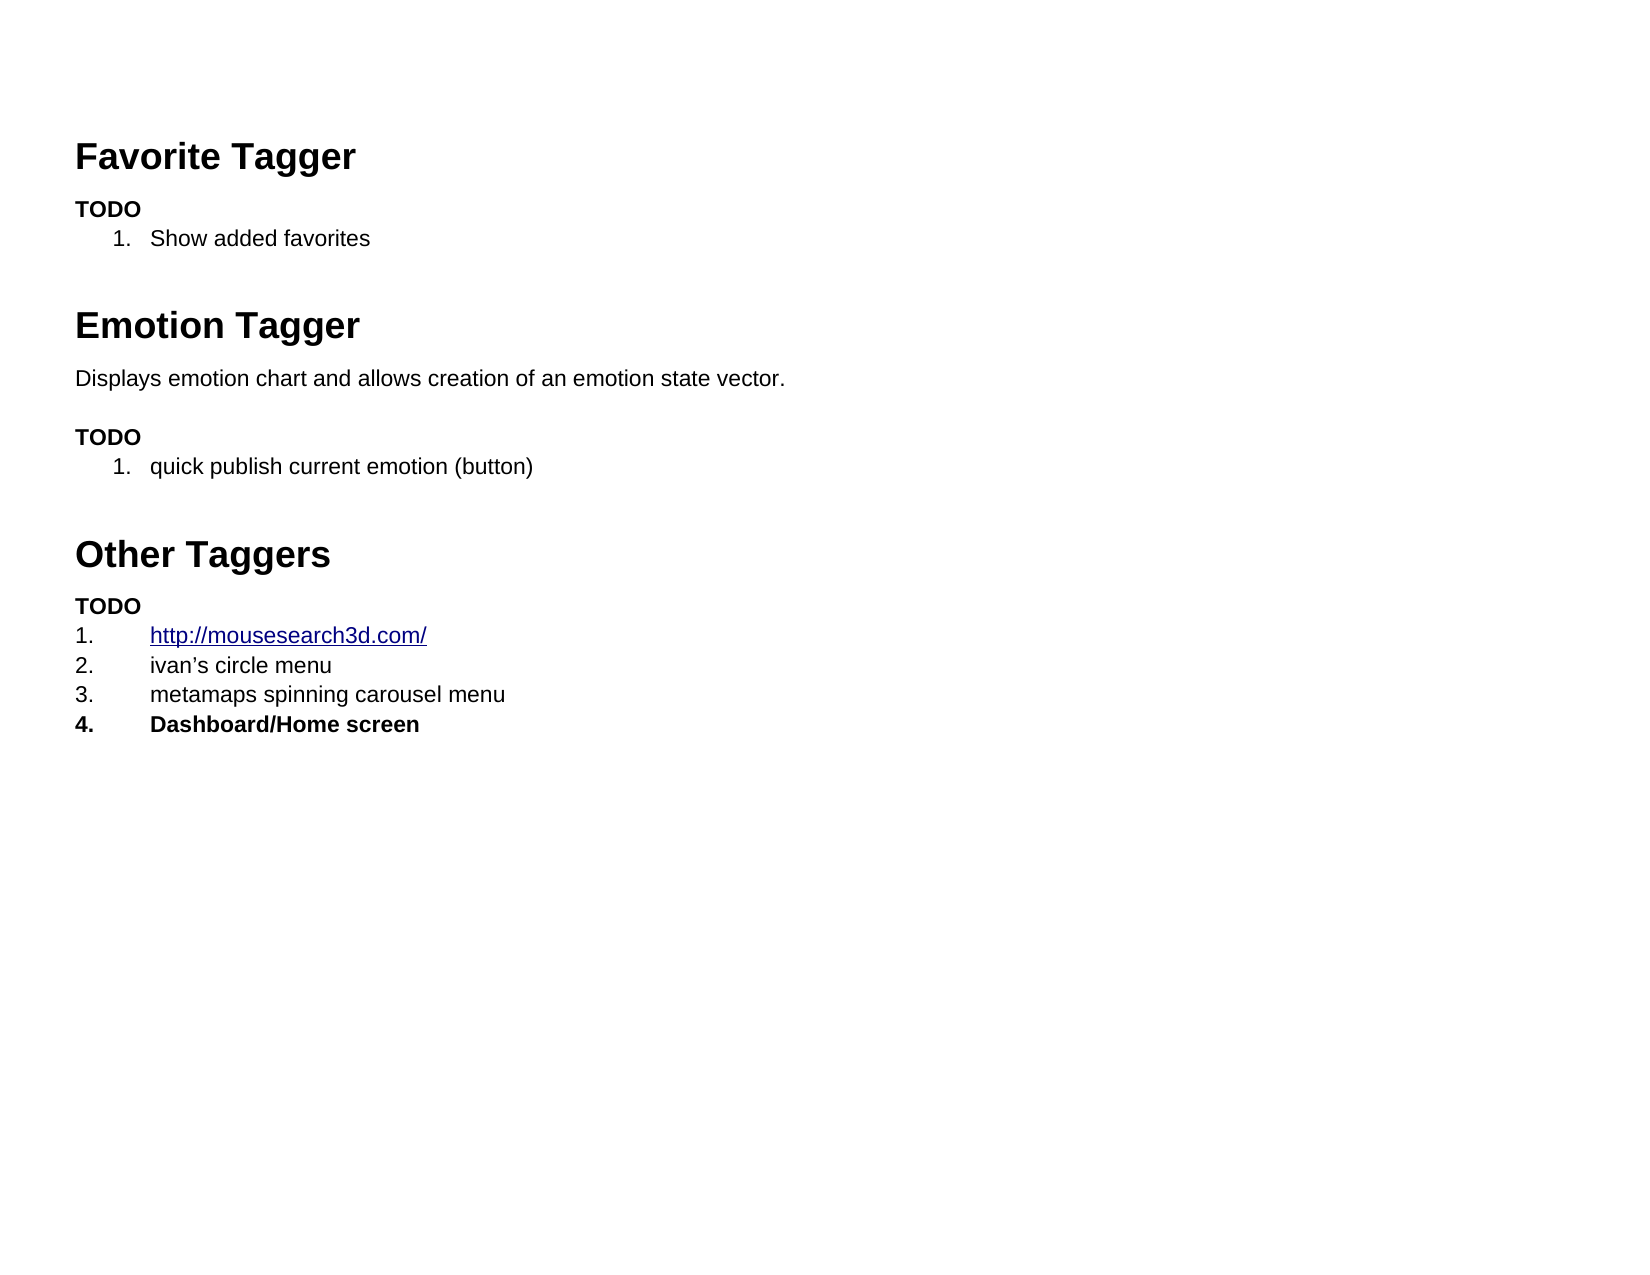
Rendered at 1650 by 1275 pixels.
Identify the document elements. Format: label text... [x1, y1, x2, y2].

list Dashboard/Home screen [75, 711, 1312, 737]
text TODO [75, 594, 1462, 619]
list ivan’s circle menu [75, 652, 1312, 678]
list http://mousesearch3d.com/ [75, 623, 1312, 649]
list quick publish current emotion (button) [112, 454, 1462, 479]
subtitle Other Taggers [75, 533, 1312, 575]
subtitle Emotion Tagger [75, 305, 1462, 347]
list metamaps spinning carousel menu [75, 682, 1312, 707]
subtitle Favorite Tagger [75, 136, 1312, 177]
list Show added favorites [112, 226, 1462, 251]
text Displays emotion chart and allows creation of an emotion state vector. [75, 366, 1462, 391]
text TODO [75, 424, 1462, 450]
text TODO [75, 196, 1462, 222]
